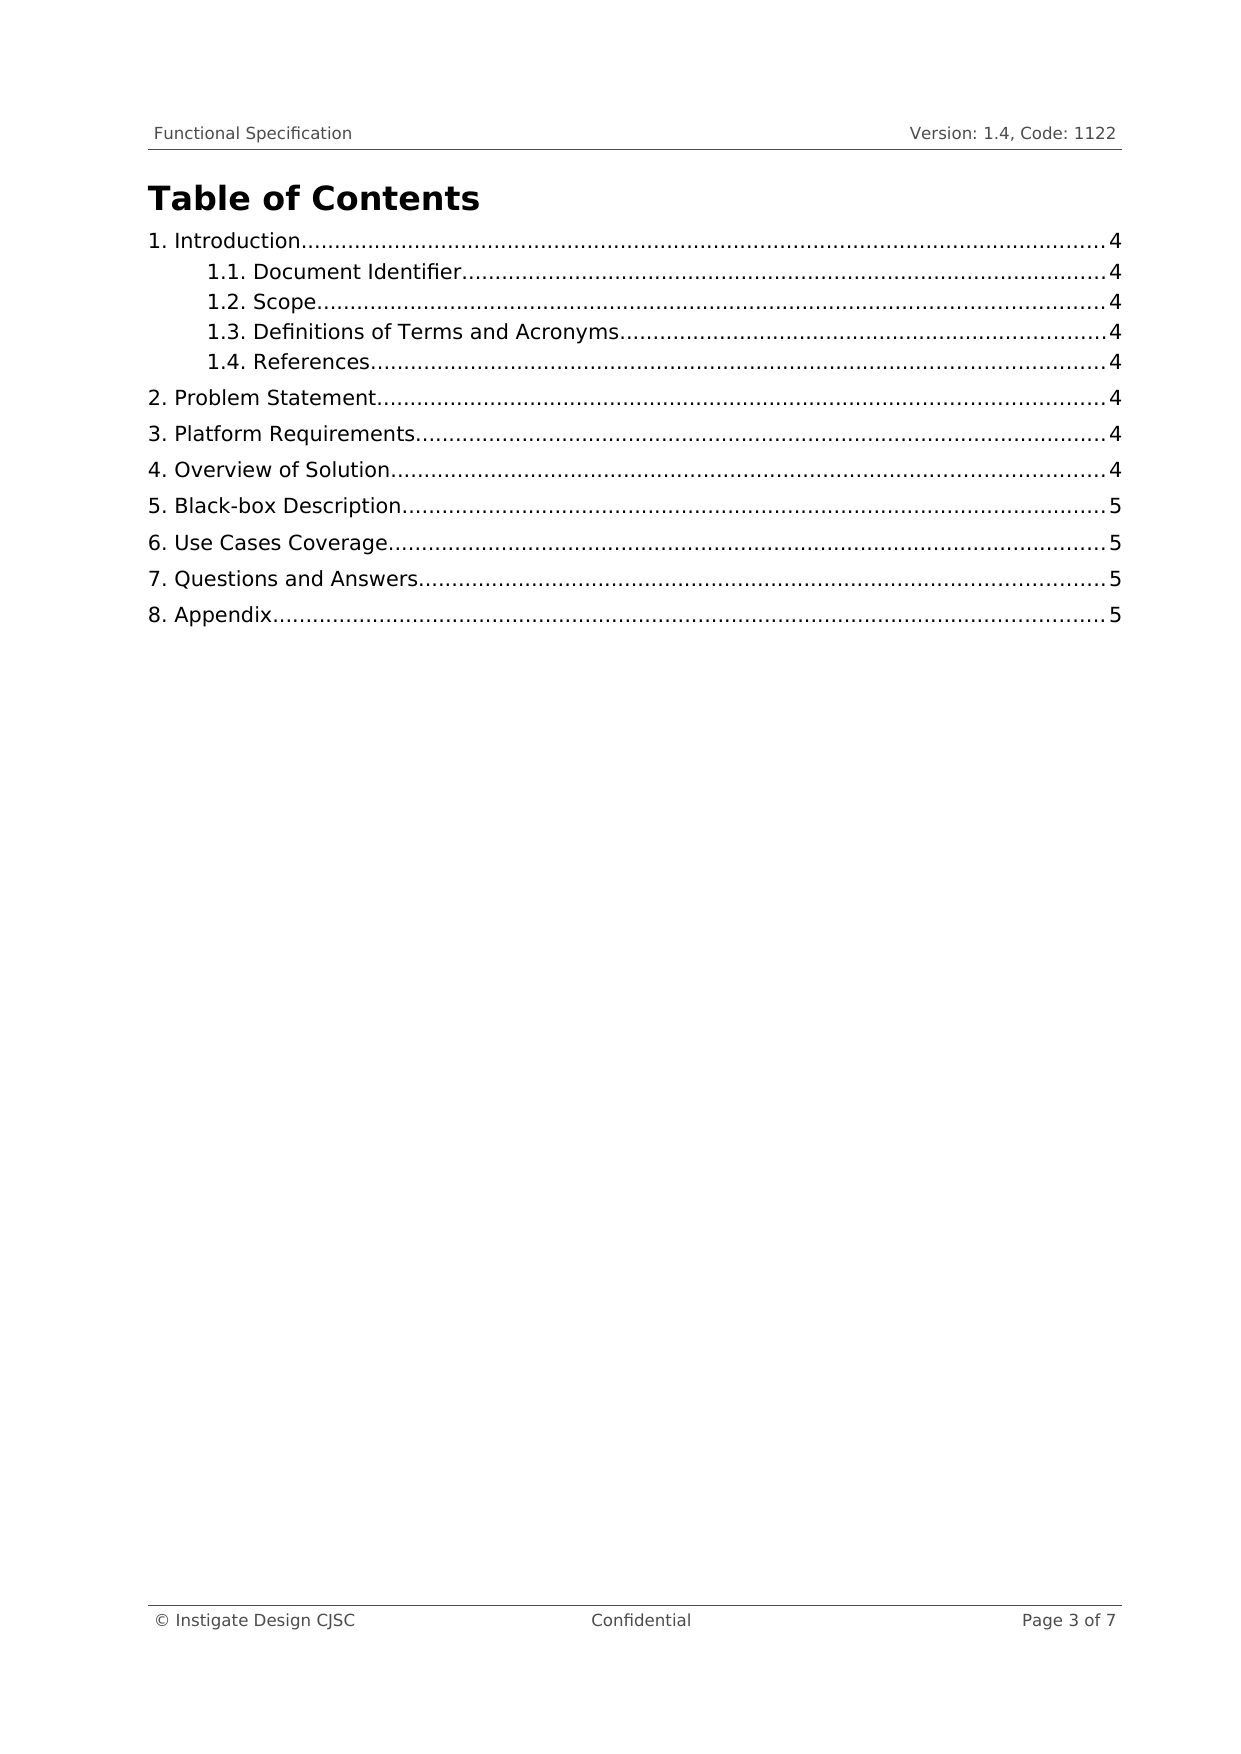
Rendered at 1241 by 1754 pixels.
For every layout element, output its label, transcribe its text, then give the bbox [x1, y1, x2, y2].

text 6. Use Cases Coverage 5 [148, 531, 1122, 555]
text 2. Problem Statement 4 [148, 386, 1122, 411]
text 1. Introduction 4 [148, 229, 1122, 254]
text 8. Appendix 5 [148, 603, 1122, 627]
subtitle Table of Contents [148, 179, 1122, 218]
text 1.2. Scope 4 [207, 290, 1122, 314]
text 1.4. References 4 [207, 350, 1122, 375]
text 1.1. Document Identifier 4 [207, 260, 1122, 284]
text 7. Questions and Answers 5 [148, 567, 1122, 591]
text 3. Platform Requirements 4 [148, 422, 1122, 447]
text 5. Black-box Description 5 [148, 494, 1122, 519]
text 1.3. Definitions of Terms and Acronyms 4 [207, 320, 1122, 344]
text 4. Overview of Solution 4 [148, 458, 1122, 483]
